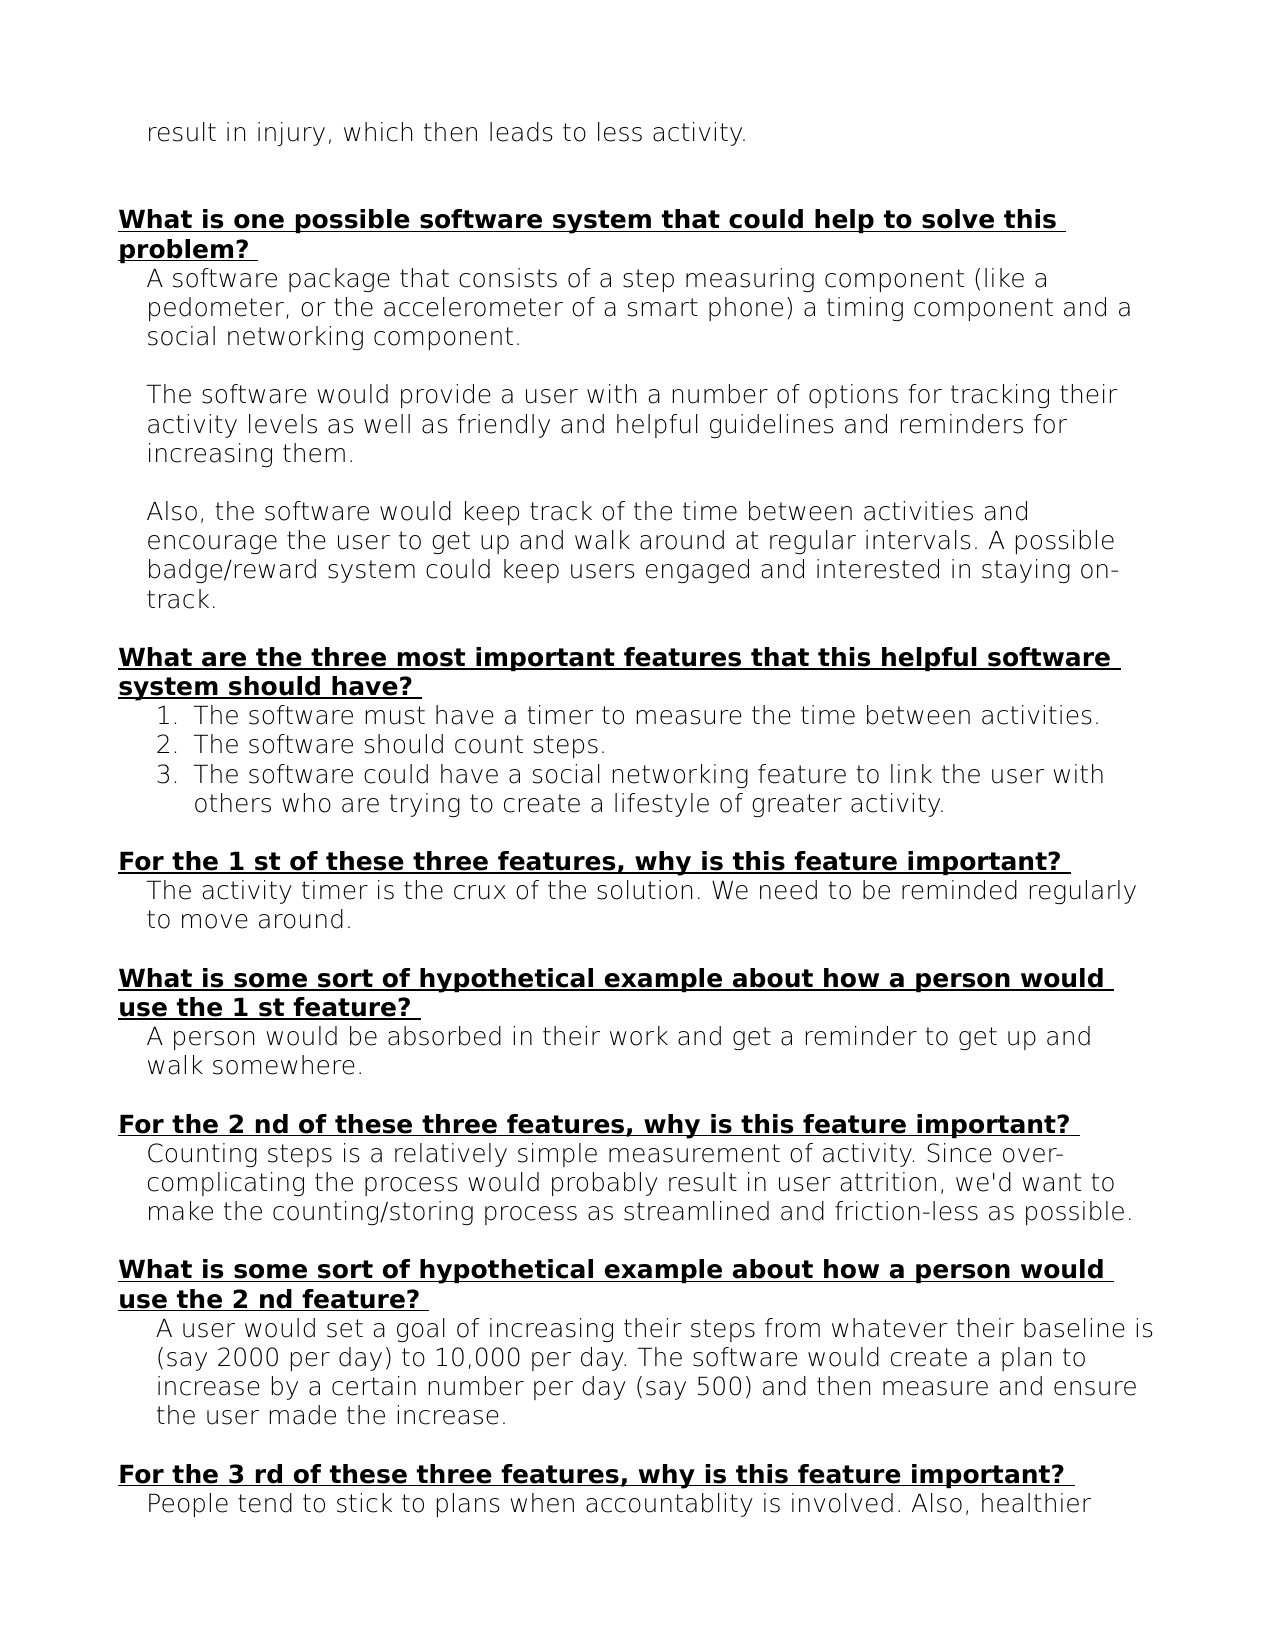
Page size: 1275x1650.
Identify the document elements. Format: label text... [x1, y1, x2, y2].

text The software would provide a user with a number of options for tracking their activity levels as well as friendly and helpful guidelines and reminders for increasing them. [146, 381, 1157, 468]
text What are the three most important features that this helpful software system should have? [118, 643, 1157, 701]
text Also, the software would keep track of the time between activities and encourage the user to get up and walk around at regular intervals. A possible badge/reward system could keep users engaged and interested in staying on-track. [146, 497, 1157, 614]
text What is some sort of hypothetical example about how a person would use the 2 nd feature? [118, 1256, 1157, 1314]
list The software should count steps. [156, 731, 1157, 760]
list The software must have a timer to measure the time between activities. [156, 701, 1157, 731]
text A person would be absorbed in their work and get a reminder to get up and walk somewhere. [146, 1022, 1157, 1081]
text A software package that consists of a step measuring component (like a pedometer, or the accelerometer of a smart phone) a timing component and a social networking component. [146, 264, 1157, 351]
text Counting steps is a relatively simple measurement of activity. Since over-complicating the process would probably result in user attrition, we'd want to make the counting/storing process as streamlined and friction-less as possible. [146, 1139, 1157, 1226]
text For the 3 rd of these three features, why is this feature important? [118, 1460, 1157, 1489]
text People tend to stick to plans when accountablity is involved. Also, healthier [146, 1489, 1157, 1518]
text What is one possible software system that could help to solve this problem? [118, 206, 1157, 264]
list The software could have a social networking feature to link the user with others who are trying to create a lifestyle of greater activity. [156, 760, 1157, 818]
text A user would set a goal of increasing their steps from whatever their baseline is (say 2000 per day) to 10,000 per day. The software would create a plan to increase by a certain number per day (say 500) and then measure and ensure the user made the increase. [156, 1314, 1157, 1431]
text For the 2 nd of these three features, why is this feature important? [118, 1110, 1157, 1139]
text The activity timer is the crux of the solution. We need to be reminded regularly to move around. [146, 876, 1157, 935]
text For the 1 st of these three features, why is this feature important? [118, 847, 1157, 876]
text result in injury, which then leads to less activity. [146, 118, 1157, 147]
text What is some sort of hypothetical example about how a person would use the 1 st feature? [118, 964, 1157, 1022]
